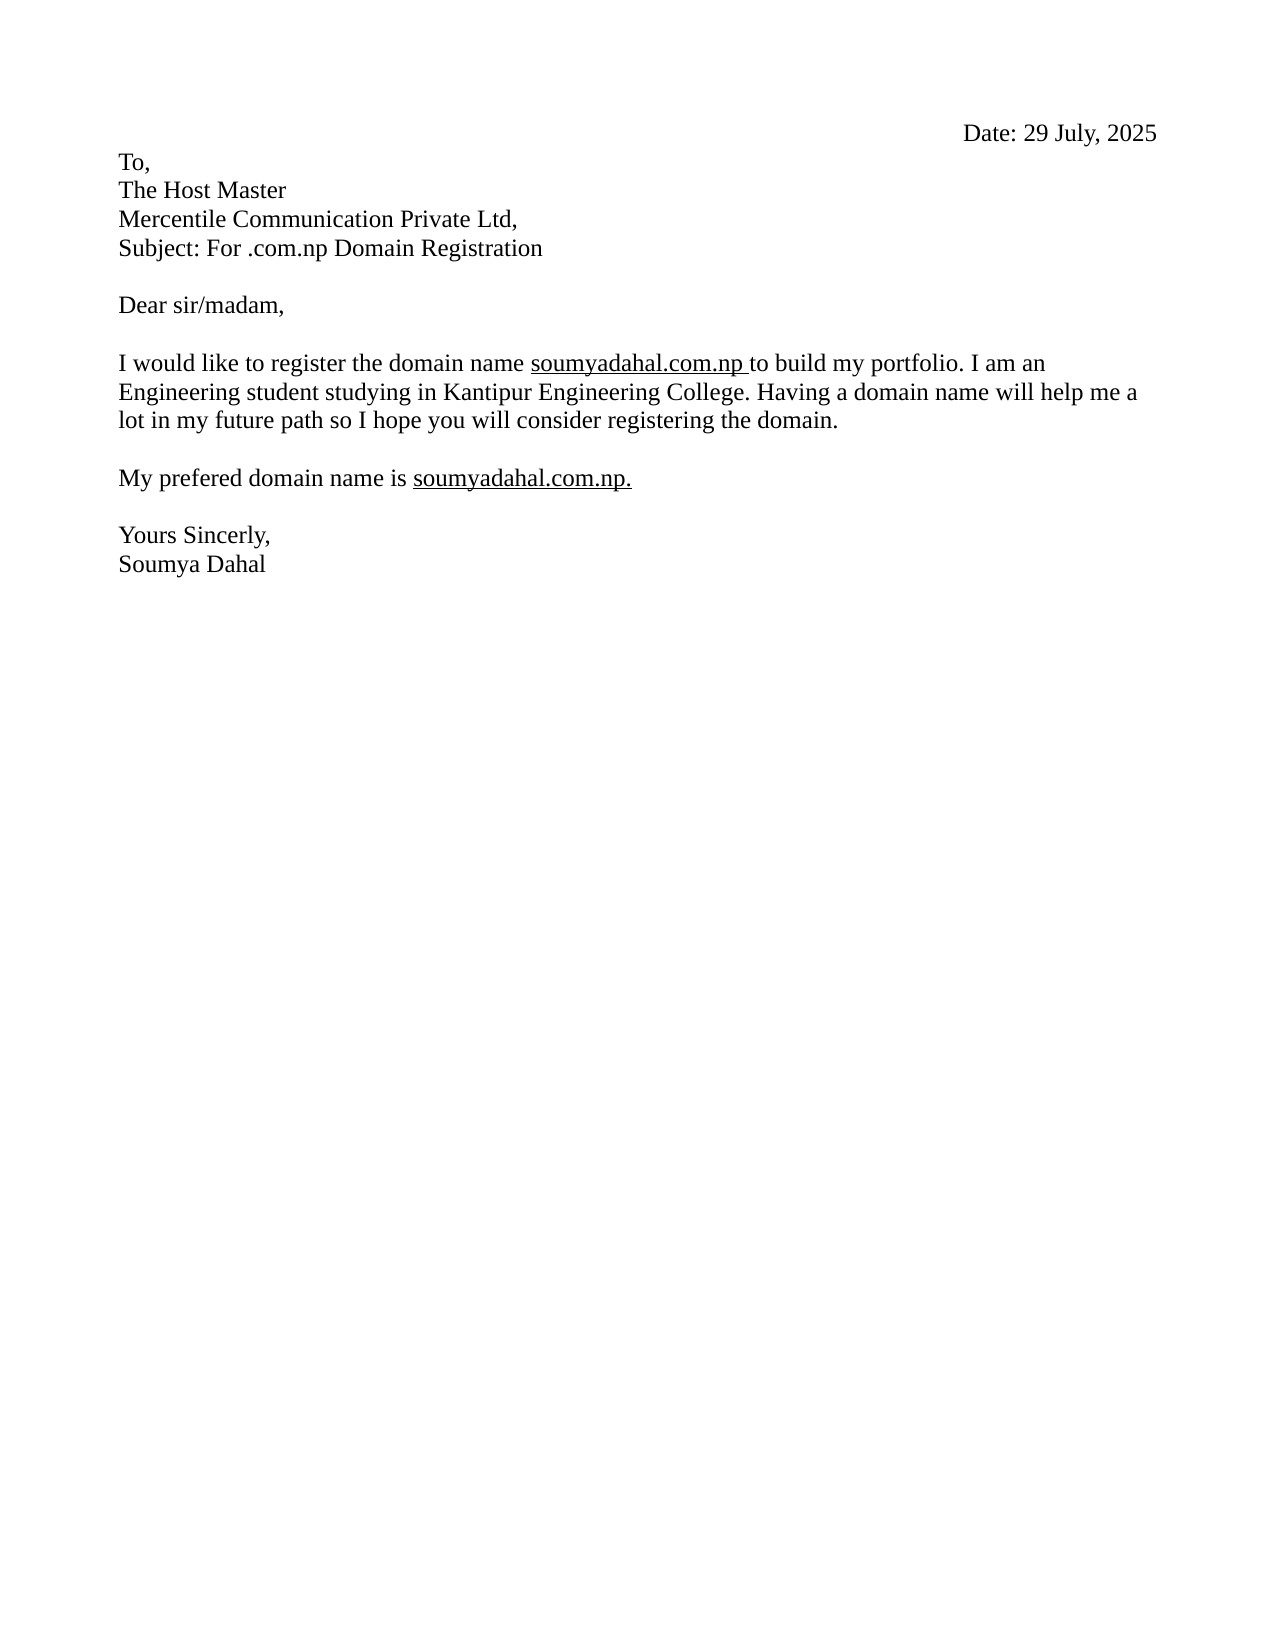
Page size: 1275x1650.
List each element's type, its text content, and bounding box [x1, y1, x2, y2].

text Subject: For .com.np Domain Registration [118, 233, 1157, 262]
text Dear sir/madam, [118, 291, 1157, 319]
text Yours Sincerly, [118, 521, 1157, 549]
text Soumya Dahal [118, 549, 1157, 578]
text To, [118, 147, 1157, 176]
text I would like to register the domain name soumyadahal.com.np to build my portfolio. I am an Engineering student studying in Kantipur Engineering College. Having a domain name will help me a lot in my future path so I hope you will consider registering the domain. [118, 348, 1157, 434]
text The Host Master [118, 176, 1157, 204]
text My prefered domain name is soumyadahal.com.np. [118, 463, 1157, 492]
text Mercentile Communication Private Ltd, [118, 204, 1157, 233]
text Date: 29 July, 2025 [118, 118, 1157, 147]
